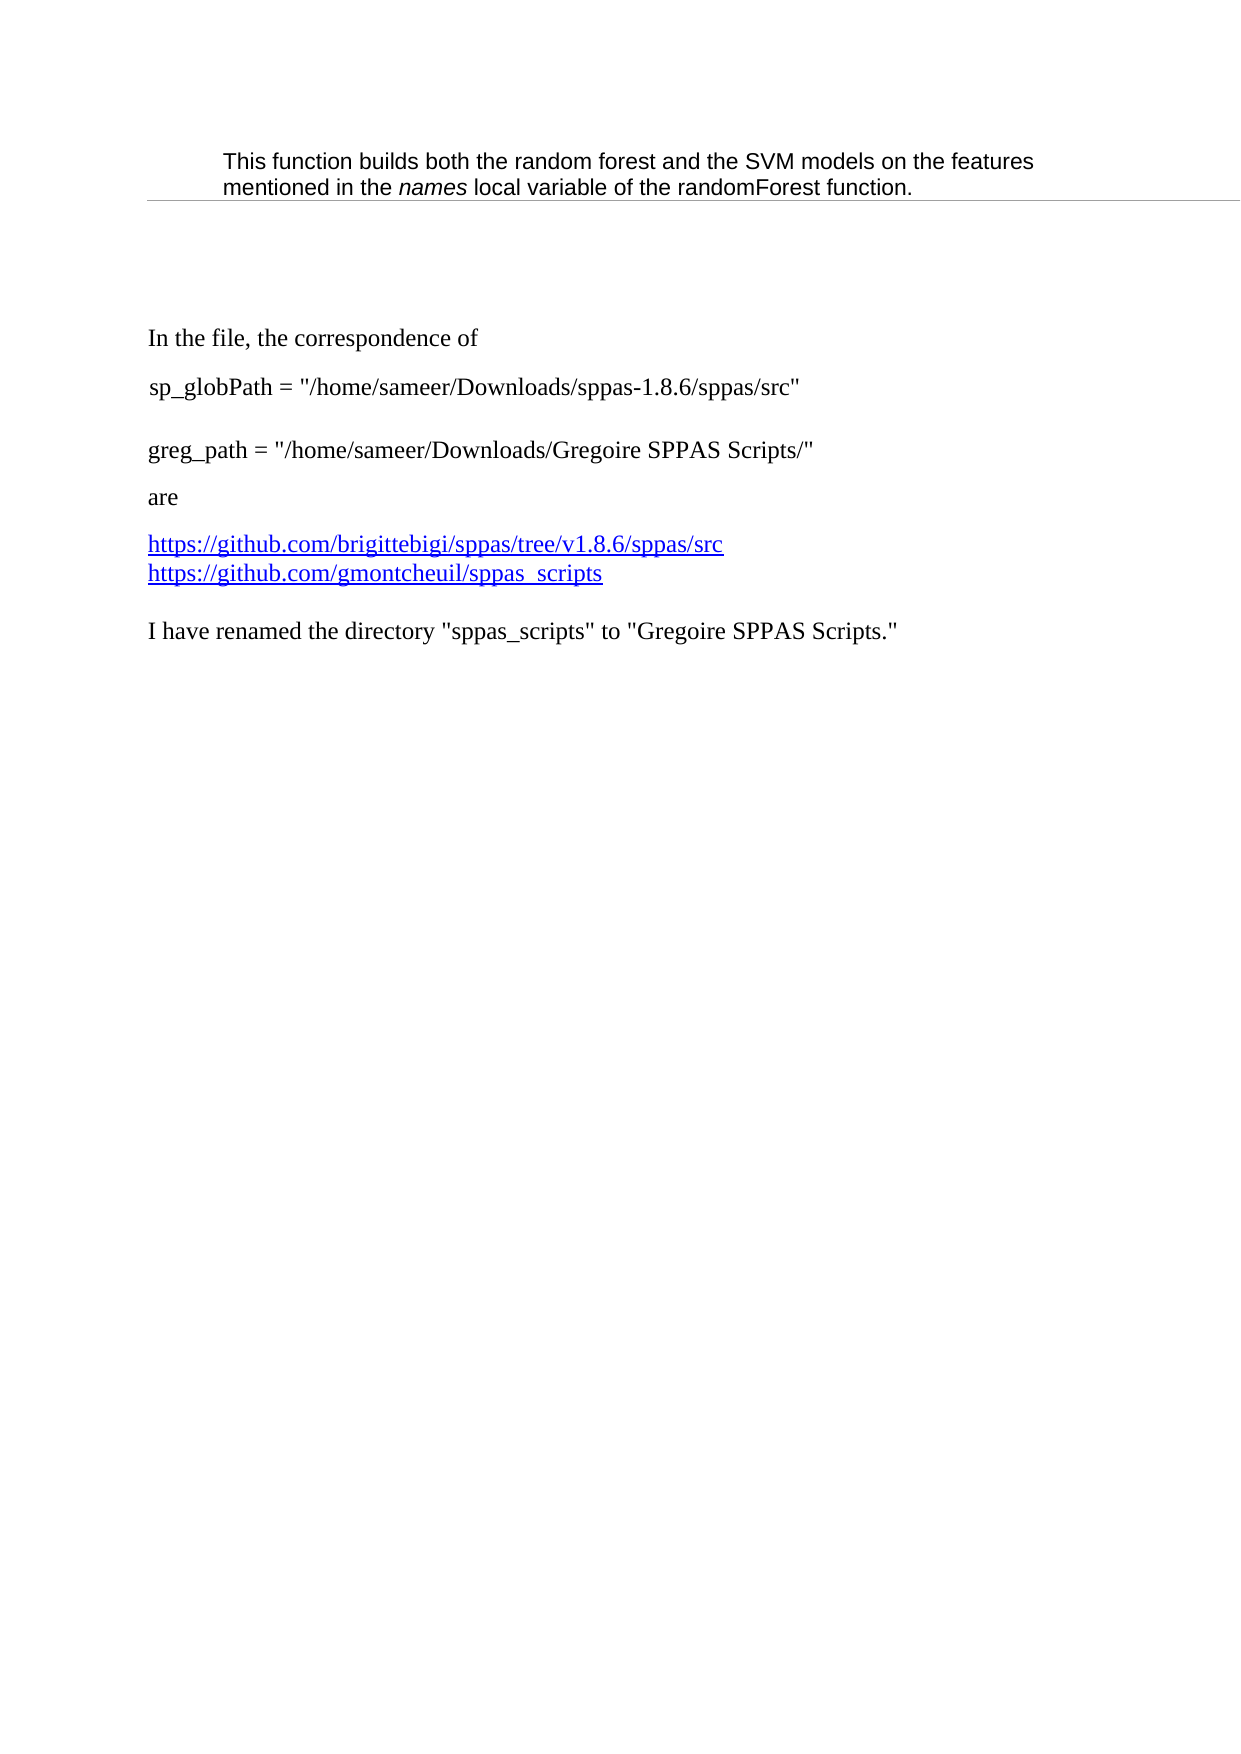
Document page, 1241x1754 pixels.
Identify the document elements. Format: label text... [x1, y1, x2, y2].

text In the file, the correspondence of [148, 201, 1093, 352]
table_header sp_globPath = "/home/sameer/Downloads/sppas-1.8.6/sppas/src" [148, 371, 808, 403]
text greg_path = "/home/sameer/Downloads/Gregoire SPPAS Scripts/" [148, 435, 1093, 463]
text I have renamed the directory "sppas_scripts" to "Gregoire SPPAS Scripts." [148, 616, 1093, 644]
table_cell [148, 403, 808, 435]
text are [148, 482, 1093, 511]
text https://github.com/brigittebigi/sppas/tree/v1.8.6/sppas/src [148, 529, 1093, 558]
text This function builds both the random forest and the SVM models on the features mentioned in the names local variable of the randomForest function. [223, 148, 1093, 200]
text https://github.com/gmontcheuil/sppas_scripts [148, 558, 1093, 587]
